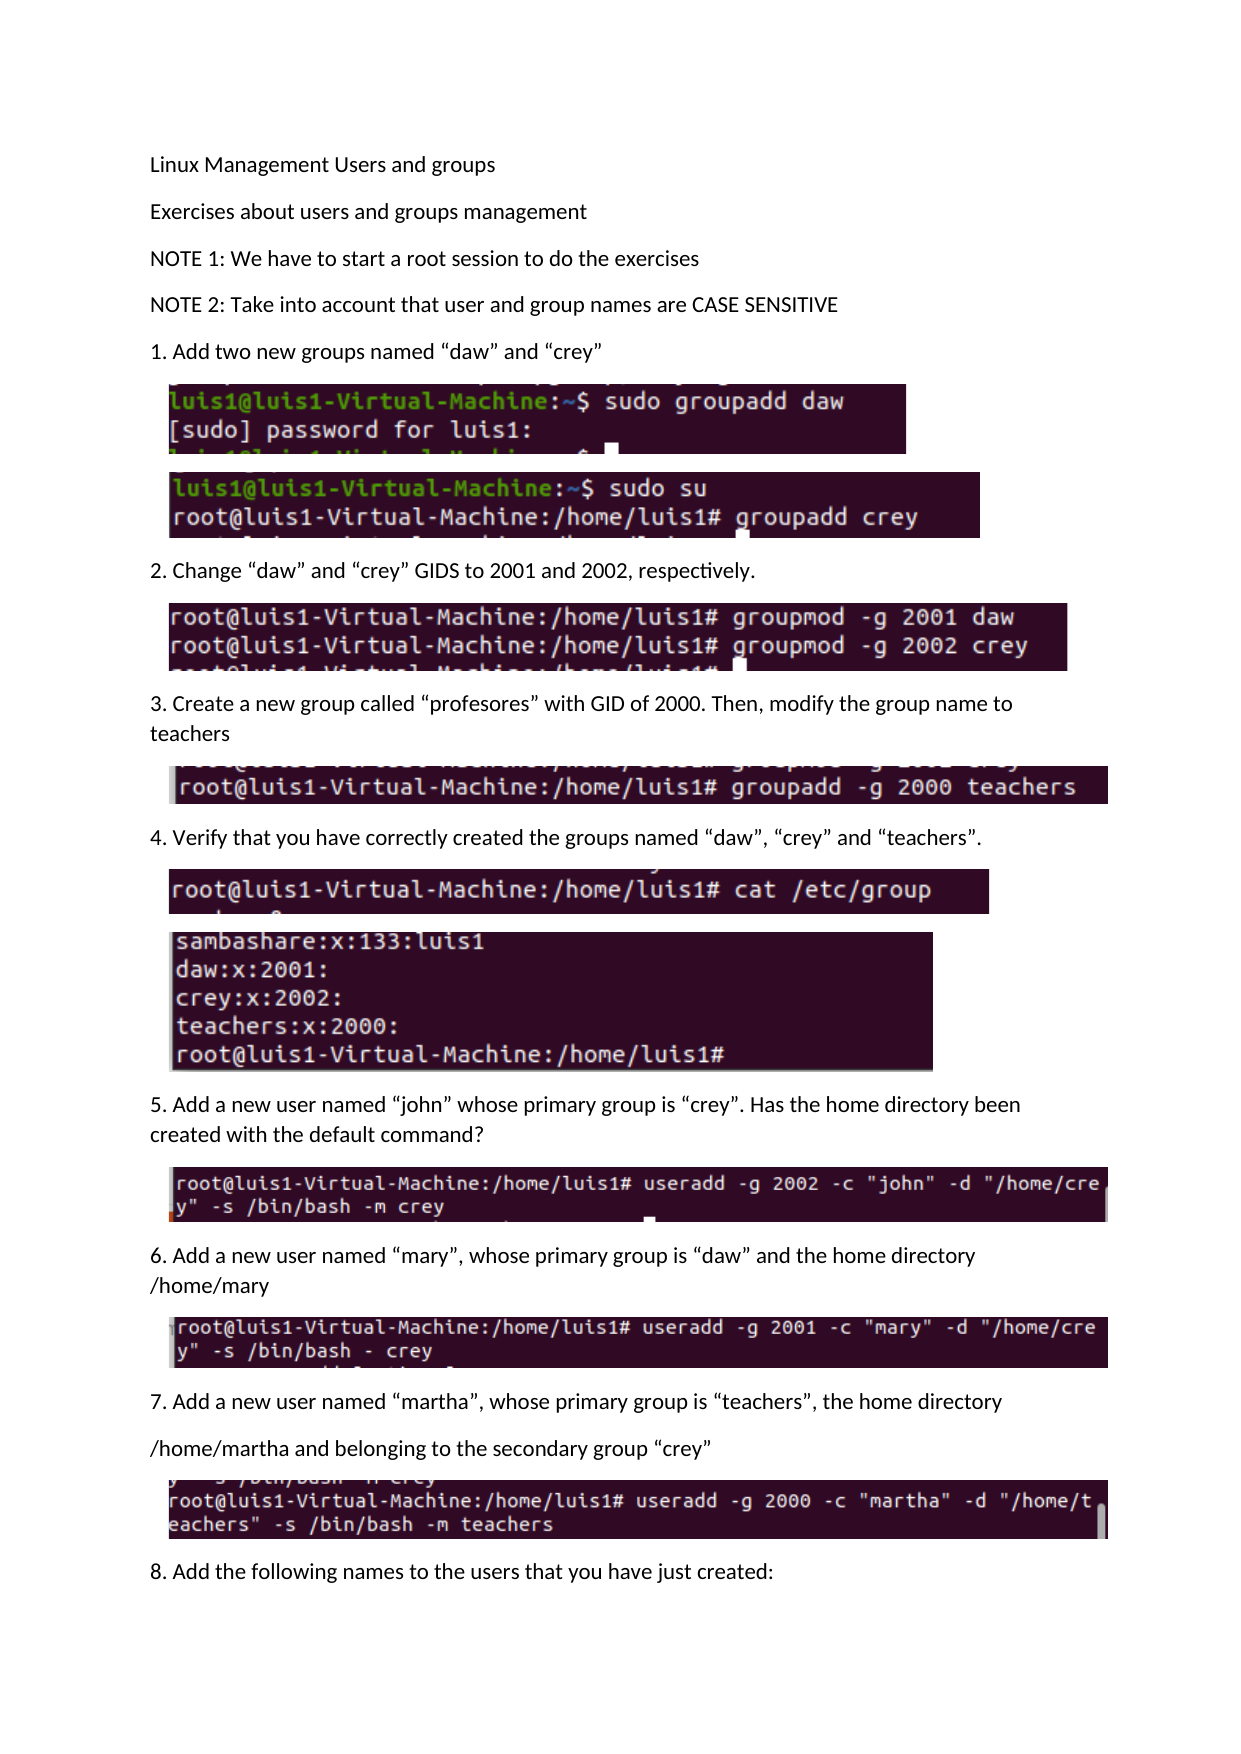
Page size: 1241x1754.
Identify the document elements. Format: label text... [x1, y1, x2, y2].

picture [168, 472, 980, 538]
picture [168, 869, 990, 914]
text 3. Create a new group called “profesores” with GID of 2000. Then, modify the group name to teachers [150, 689, 1090, 748]
text NOTE 1: We have to start a root session to do the exercises [150, 244, 1090, 272]
picture [168, 1317, 1108, 1368]
text 2. Change “daw” and “crey” GIDS to 2001 and 2002, respectively. [150, 556, 1090, 584]
text 7. Add a new user named “martha”, whose primary group is “teachers”, the home directory [150, 1387, 1090, 1415]
text Exercises about users and groups management [150, 197, 1090, 225]
picture [168, 932, 933, 1072]
picture [168, 384, 907, 454]
text 8. Add the following names to the users that you have just created: [150, 1557, 1090, 1585]
text /home/martha and belonging to the secondary group “crey” [150, 1434, 1090, 1462]
text 1. Add two new groups named “daw” and “crey” [150, 337, 1090, 366]
picture [168, 1167, 1108, 1222]
picture [168, 603, 1068, 671]
picture [168, 766, 1108, 804]
text 5. Add a new user named “john” whose primary group is “crey”. Has the home directory been created with the default command? [150, 1090, 1090, 1148]
text Linux Management Users and groups [150, 150, 1090, 178]
text NOTE 2: Take into account that user and group names are CASE SENSITIVE [150, 291, 1090, 319]
text 6. Add a new user named “mary”, whose primary group is “daw” and the home directory /home/mary [150, 1241, 1090, 1299]
picture [168, 1480, 1108, 1539]
text 4. Verify that you have correctly created the groups named “daw”, “crey” and “teachers”. [150, 823, 1090, 851]
